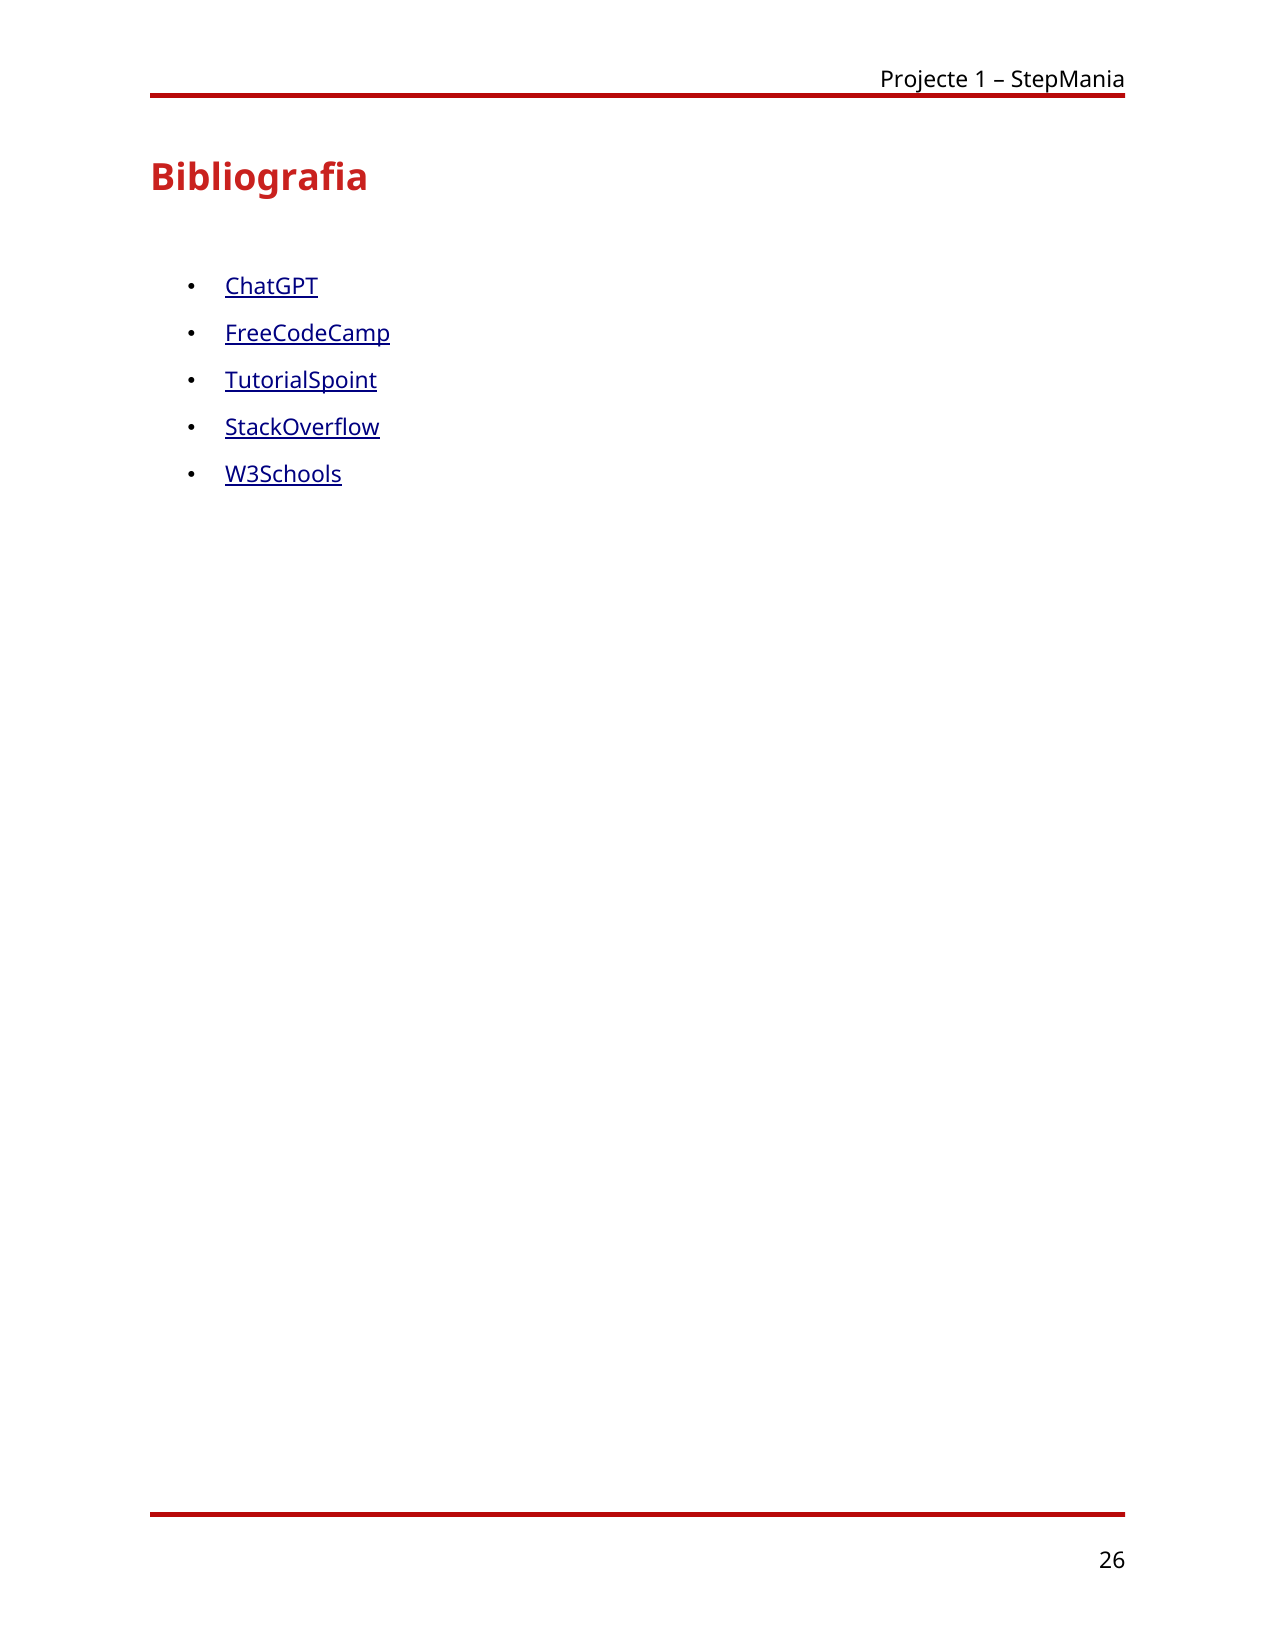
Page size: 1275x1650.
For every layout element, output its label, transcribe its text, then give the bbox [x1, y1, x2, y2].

picture [150, 1512, 1125, 1517]
picture [150, 93, 1125, 98]
list W3Schools [187, 458, 1125, 489]
list ChatGPT [187, 270, 1125, 301]
list FreeCodeCamp [187, 317, 1125, 348]
subtitle Bibliografia [150, 150, 1125, 201]
list TutorialSpoint [187, 364, 1125, 395]
list StackOverflow [187, 411, 1125, 442]
